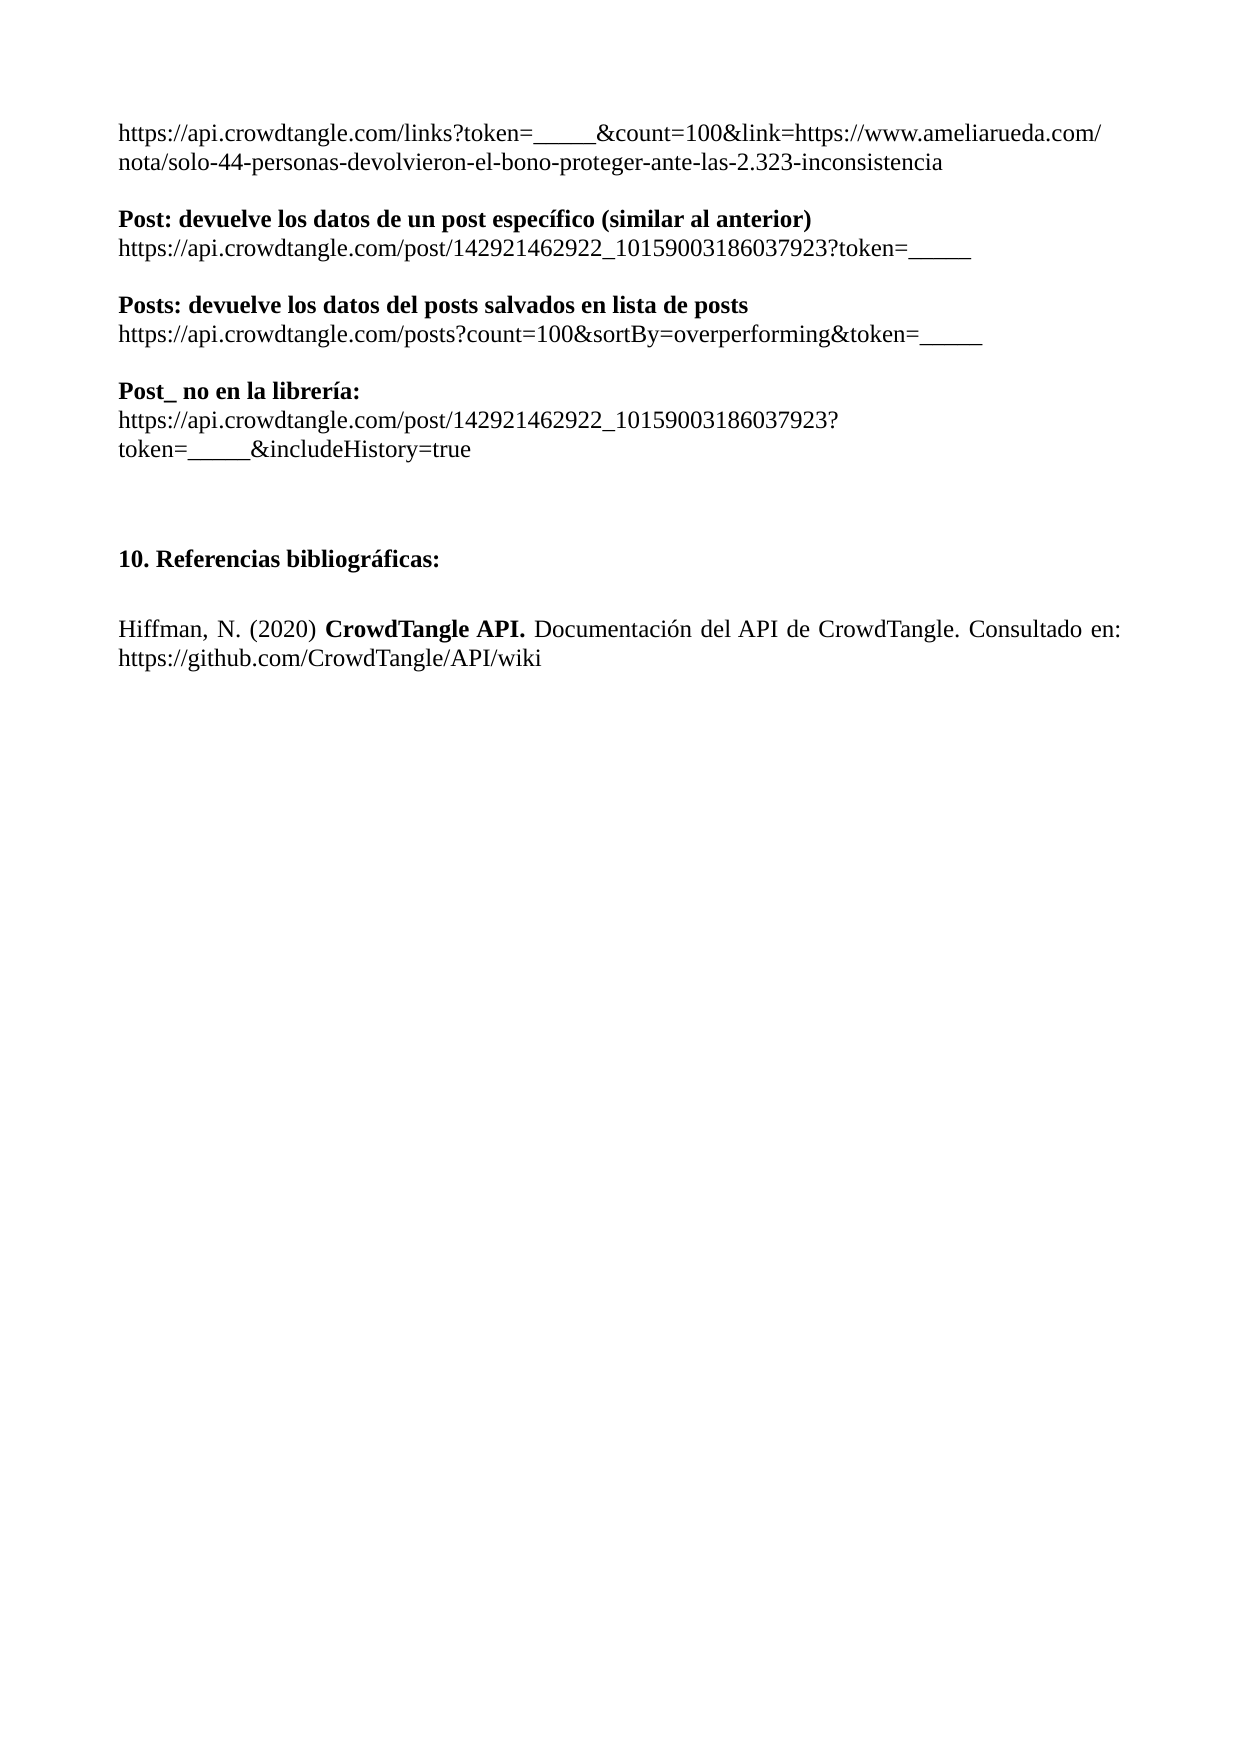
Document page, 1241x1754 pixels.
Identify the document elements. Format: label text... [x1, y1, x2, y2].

text Post: devuelve los datos de un post específico (similar al anterior) [118, 204, 1122, 233]
text https://api.crowdtangle.com/post/142921462922_10159003186037923?token=_____ [118, 233, 1122, 262]
text https://api.crowdtangle.com/post/142921462922_10159003186037923?token=_____&includeHistory=true [118, 405, 1122, 463]
text Posts: devuelve los datos del posts salvados en lista de posts [118, 291, 1122, 319]
text https://api.crowdtangle.com/posts?count=100&sortBy=overperforming&token=_____ [118, 319, 1122, 348]
subtitle 10. Referencias bibliográficas: [118, 544, 1122, 573]
text https://api.crowdtangle.com/links?token=_____&count=100&link=https://www.ameliarueda.com/nota/solo-44-personas-devolvieron-el-bono-proteger-ante-las-2.323-inconsistencia [118, 118, 1122, 176]
text Post_ no en la librería: [118, 376, 1122, 405]
text Hiffman, N. (2020) CrowdTangle API. Documentación del API de CrowdTangle. Consultado en: https://github.com/CrowdTangle/API/wiki [118, 614, 1122, 671]
